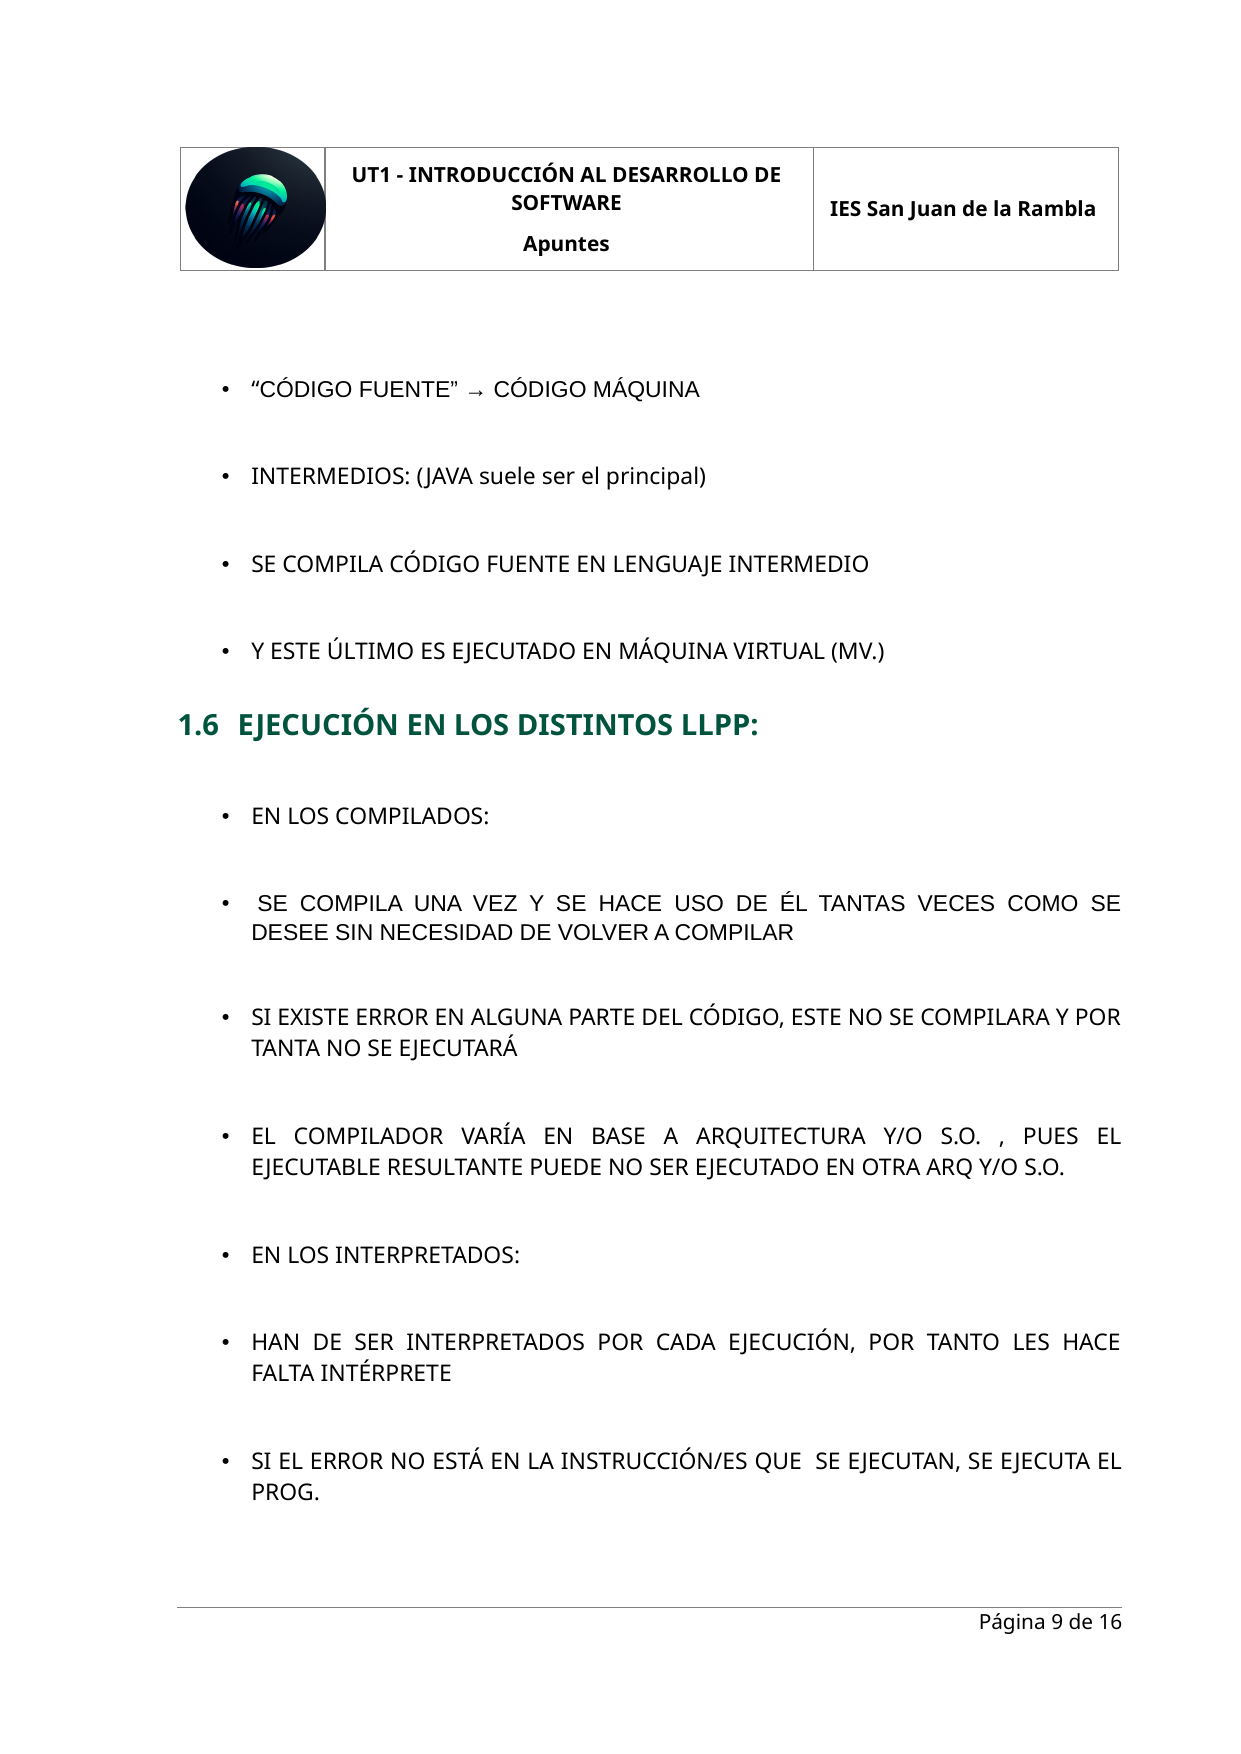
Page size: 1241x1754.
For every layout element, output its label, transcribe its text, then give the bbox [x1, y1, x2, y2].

list Y ESTE ÚLTIMO ES EJECUTADO EN MÁQUINA VIRTUAL (MV.) [222, 635, 1122, 666]
list SI EXISTE ERROR EN ALGUNA PARTE DEL CÓDIGO, ESTE NO SE COMPILARA Y POR TANTA NO SE EJECUTARÁ [222, 1001, 1122, 1063]
list SE COMPILA UNA VEZ Y SE HACE USO DE ÉL TANTAS VECES COMO SE DESEE SIN NECESIDAD DE VOLVER A COMPILAR [222, 887, 1122, 945]
list “CÓDIGO FUENTE” → CÓDIGO MÁQUINA [222, 372, 1122, 404]
list EL COMPILADOR VARÍA EN BASE A ARQUITECTURA Y/O S.O. , PUES EL EJECUTABLE RESULTANTE PUEDE NO SER EJECUTADO EN OTRA ARQ Y/O S.O. [222, 1120, 1122, 1182]
list SI EL ERROR NO ESTÁ EN LA INSTRUCCIÓN/ES QUE SE EJECUTAN, SE EJECUTA EL PROG. [222, 1445, 1122, 1507]
picture [185, 147, 326, 268]
list EN LOS INTERPRETADOS: [222, 1238, 1122, 1270]
subtitle EJECUCIÓN EN LOS DISTINTOS LLPP: [177, 704, 1122, 743]
list HAN DE SER INTERPRETADOS POR CADA EJECUCIÓN, POR TANTO LES HACE FALTA INTÉRPRETE [222, 1326, 1122, 1388]
list SE COMPILA CÓDIGO FUENTE EN LENGUAJE INTERMEDIO [222, 547, 1122, 579]
list EN LOS COMPILADOS: [222, 800, 1122, 831]
list INTERMEDIOS: (JAVA suele ser el principal) [222, 460, 1122, 491]
